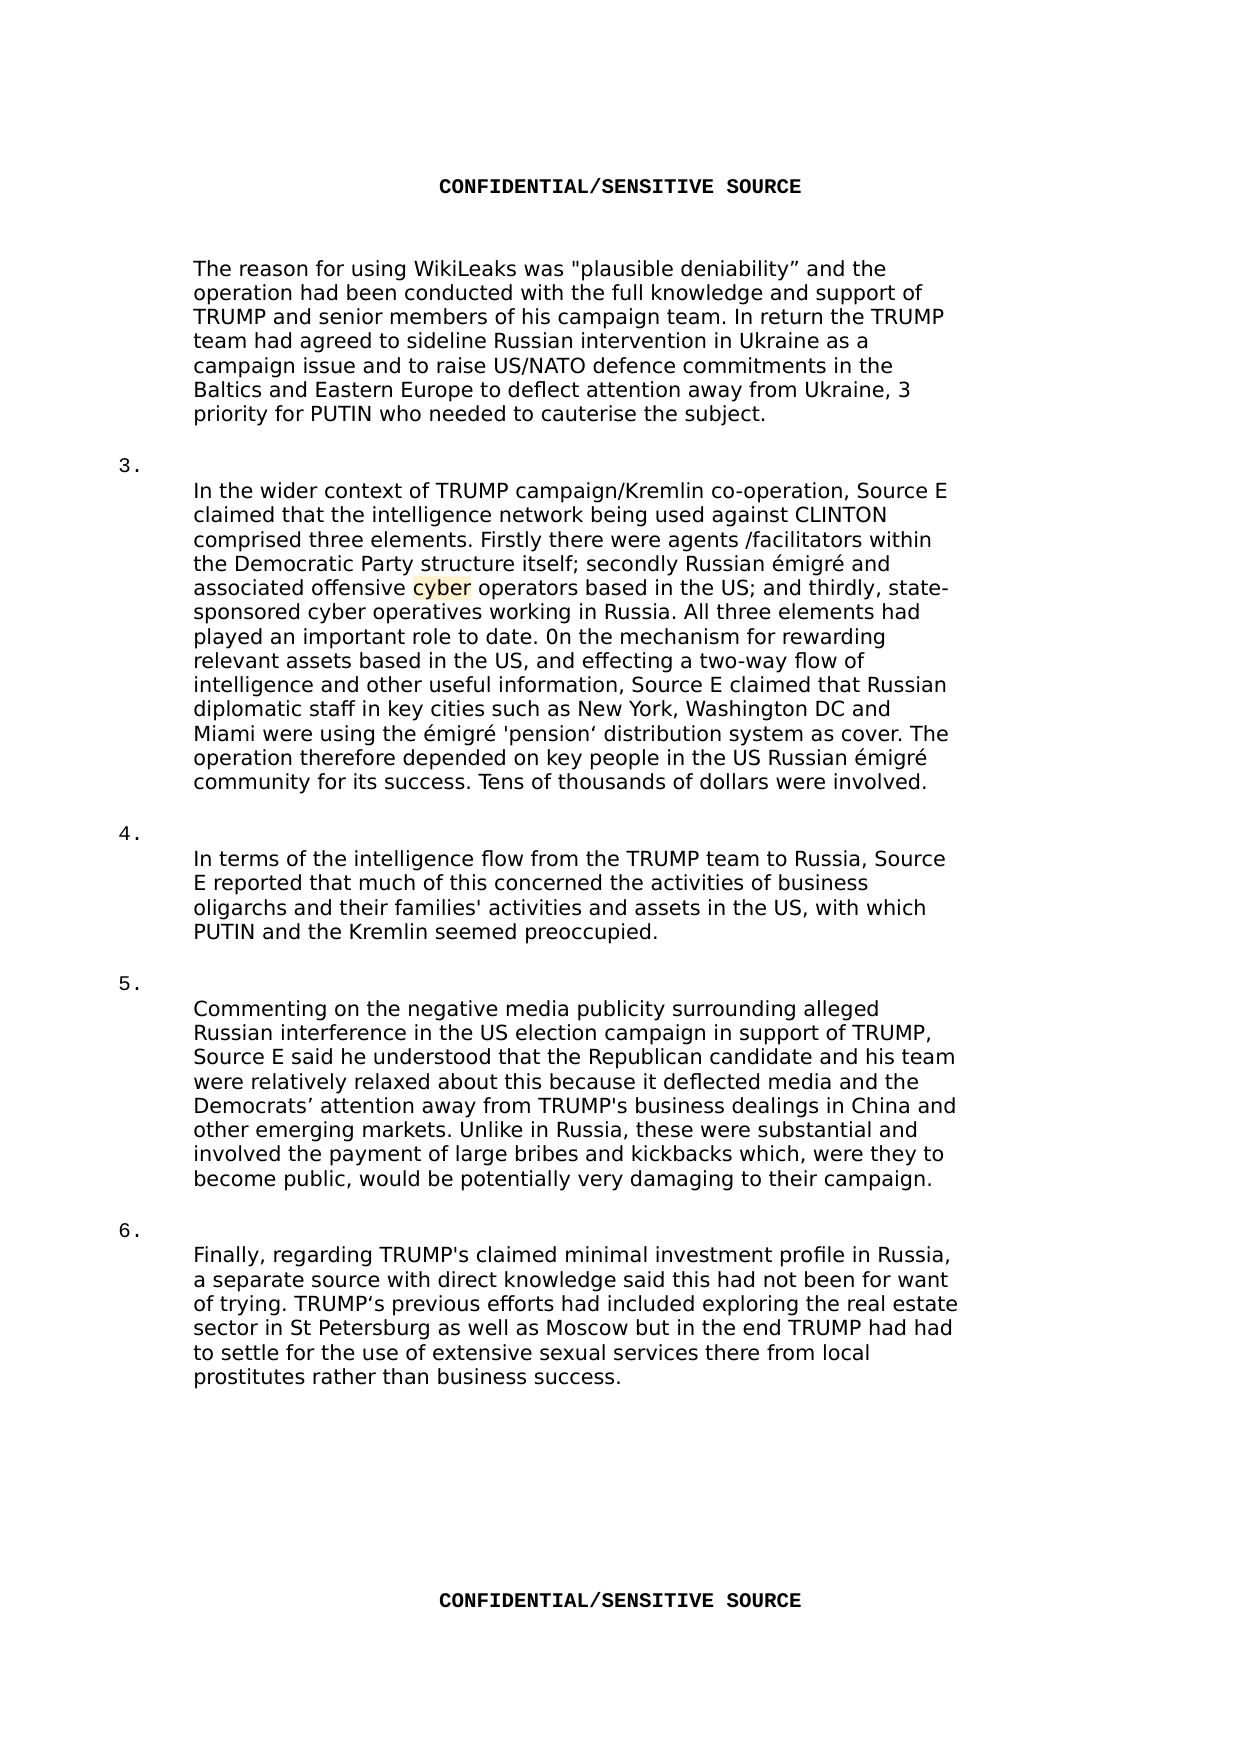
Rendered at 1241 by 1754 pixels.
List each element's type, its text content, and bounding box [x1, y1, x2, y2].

text the Democratic Party structure itself; secondly Russian émigré and [193, 552, 1122, 576]
text Finally, regarding TRUMP's claimed minimal investment proﬁle in Russia, [193, 1243, 1122, 1268]
text a separate source with direct knowledge said this had not been for want [193, 1268, 1122, 1292]
text priority for PUTIN who needed to cauterise the subject. [193, 402, 1122, 427]
text involved the payment of large bribes and kickbacks which, were they to [193, 1142, 1122, 1167]
text In terms of the intelligence ﬂow from the TRUMP team to Russia, Source [193, 847, 1122, 871]
text In the wider context of TRUMP campaign/Kremlin co-operation, Source E [193, 479, 1122, 503]
text 6. [118, 1220, 1122, 1243]
text Democrats’ attention away from TRUMP's business dealings in China and [193, 1094, 1122, 1118]
text sponsored cyber operatives working in Russia. All three elements had [193, 600, 1122, 625]
text community for its success. Tens of thousands of dollars were involved. [193, 770, 1122, 794]
text relevant assets based in the US, and effecting a two-way ﬂow of [193, 649, 1122, 673]
text Commenting on the negative media publicity surrounding alleged [193, 997, 1122, 1021]
text sector in St Petersburg as well as Moscow but in the end TRUMP had had [193, 1316, 1122, 1341]
text CONFIDENTIAL/SENSITIVE SOURCE [118, 176, 1122, 199]
text 3. [118, 455, 1122, 479]
text to settle for the use of extensive sexual services there from local [193, 1341, 1122, 1365]
text The reason for using WikiLeaks was "plausible deniability” and the [193, 257, 1122, 281]
text PUTIN and the Kremlin seemed preoccupied. [193, 920, 1122, 944]
text prostitutes rather than business success. [193, 1365, 1122, 1389]
text become public, would be potentially very damaging to their campaign. [193, 1167, 1122, 1191]
text played an important role to date. 0n the mechanism for rewarding [193, 625, 1122, 649]
text diplomatic staff in key cities such as New York, Washington DC and [193, 697, 1122, 722]
text 5. [118, 973, 1122, 997]
text other emerging markets. Unlike in Russia, these were substantial and [193, 1118, 1122, 1142]
text TRUMP and senior members of his campaign team. In return the TRUMP [193, 305, 1122, 329]
text operation therefore depended on key people in the US Russian émigré [193, 746, 1122, 770]
text of trying. TRUMP‘s previous efforts had included exploring the real estate [193, 1292, 1122, 1316]
text Miami were using the émigré 'pension‘ distribution system as cover. The [193, 722, 1122, 746]
text campaign issue and to raise US/NATO defence commitments in the [193, 354, 1122, 378]
text oligarchs and their families' activities and assets in the US, with which [193, 896, 1122, 920]
text E reported that much of this concerned the activities of business [193, 871, 1122, 896]
text comprised three elements. Firstly there were agents /facilitators within [193, 528, 1122, 552]
text 4. [118, 823, 1122, 847]
text CONFIDENTIAL/SENSITIVE SOURCE [118, 1590, 1122, 1614]
text claimed that the intelligence network being used against CLINTON [193, 503, 1122, 528]
text team had agreed to sideline Russian intervention in Ukraine as a [193, 329, 1122, 354]
text operation had been conducted with the full knowledge and support of [193, 281, 1122, 305]
text associated offensive cyber operators based in the US; and thirdly, state- [193, 576, 1122, 600]
text intelligence and other useful information, Source E claimed that Russian [193, 673, 1122, 697]
text Baltics and Eastern Europe to deﬂect attention away from Ukraine, 3 [193, 378, 1122, 402]
text Source E said he understood that the Republican candidate and his team [193, 1045, 1122, 1070]
text were relatively relaxed about this because it deﬂected media and the [193, 1070, 1122, 1094]
text Russian interference in the US election campaign in support of TRUMP, [193, 1021, 1122, 1045]
